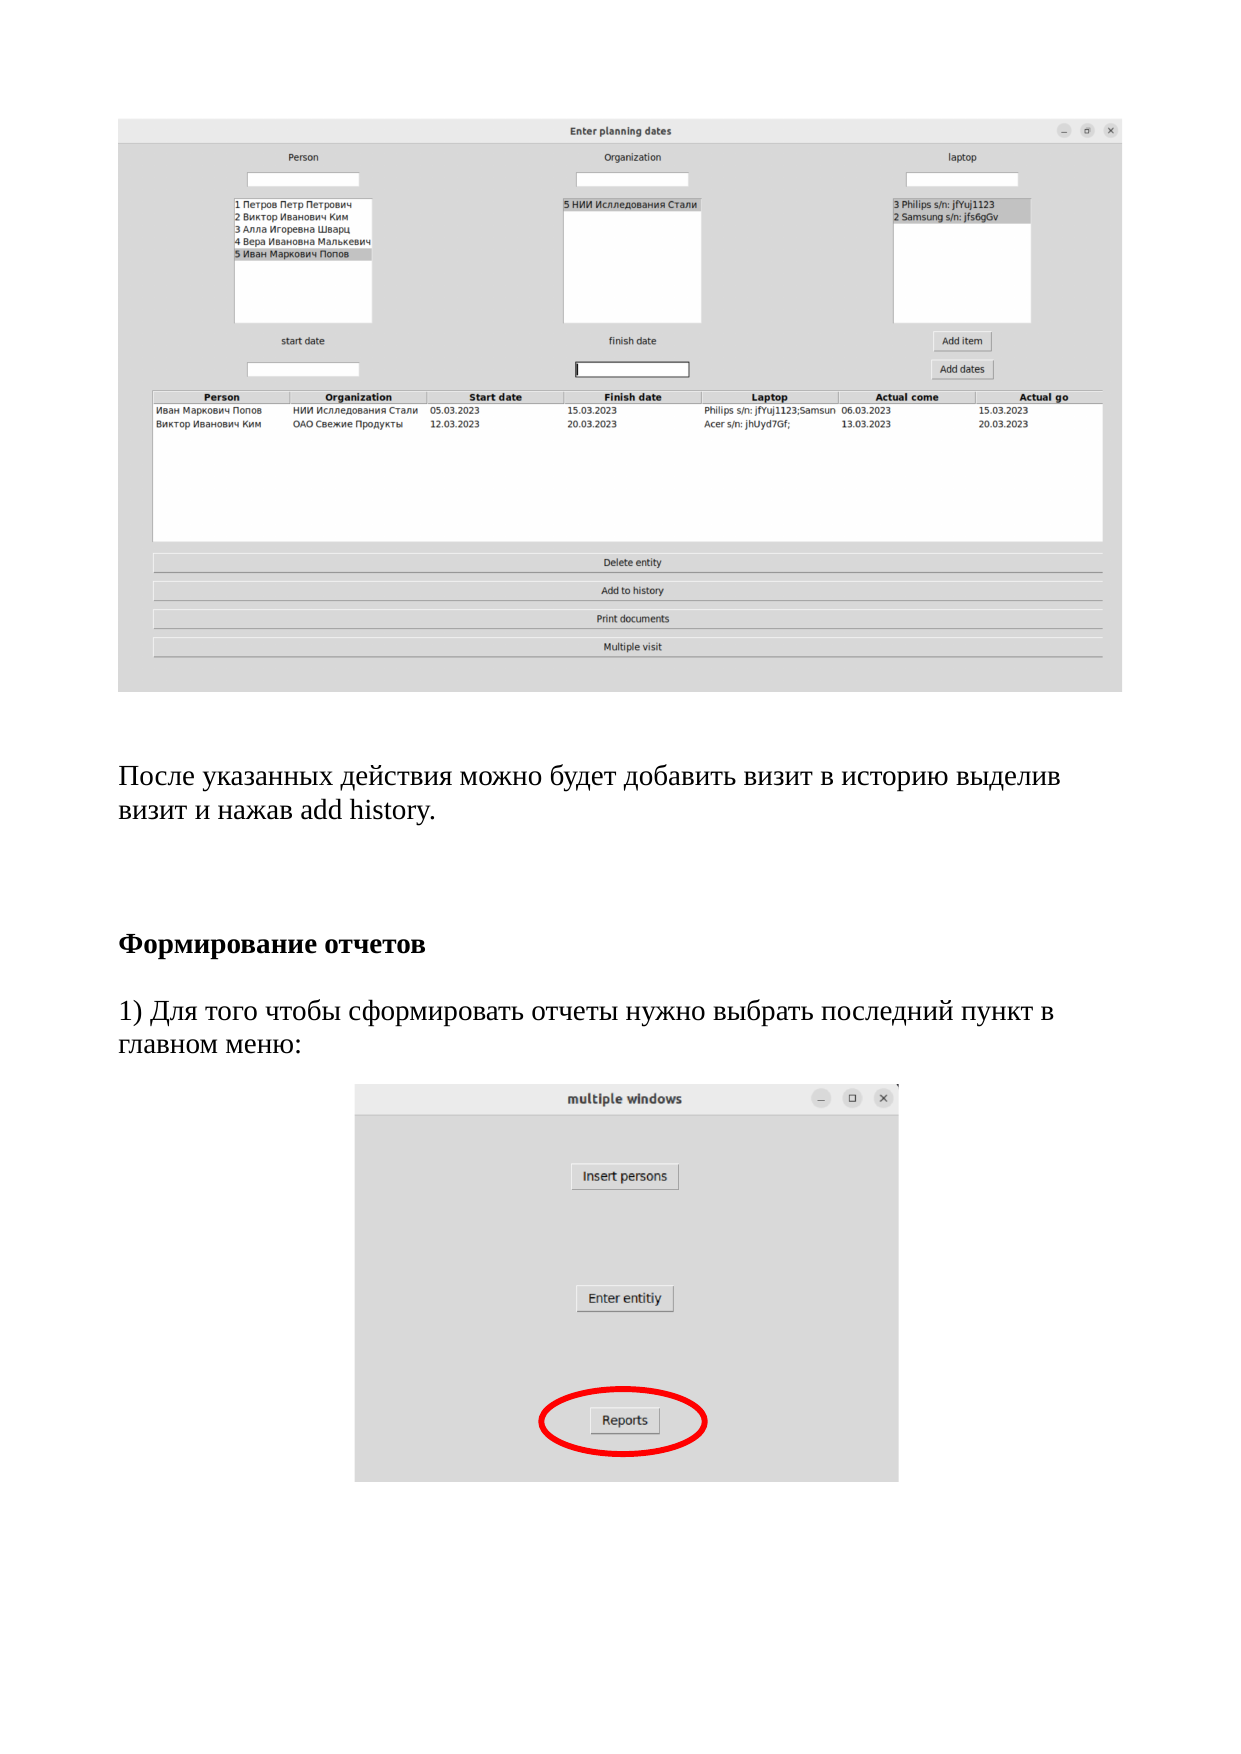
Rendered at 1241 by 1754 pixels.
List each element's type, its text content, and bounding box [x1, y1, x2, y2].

text 1) Для того чтобы сформировать отчеты нужно выбрать последний пункт в главном меню: [118, 993, 1122, 1060]
text После указанных действия можно будет добавить визит в историю выделив визит и нажав add history. [118, 758, 1122, 825]
picture [354, 1084, 899, 1482]
picture [118, 118, 1123, 692]
text Формирование отчетов [118, 926, 1122, 959]
